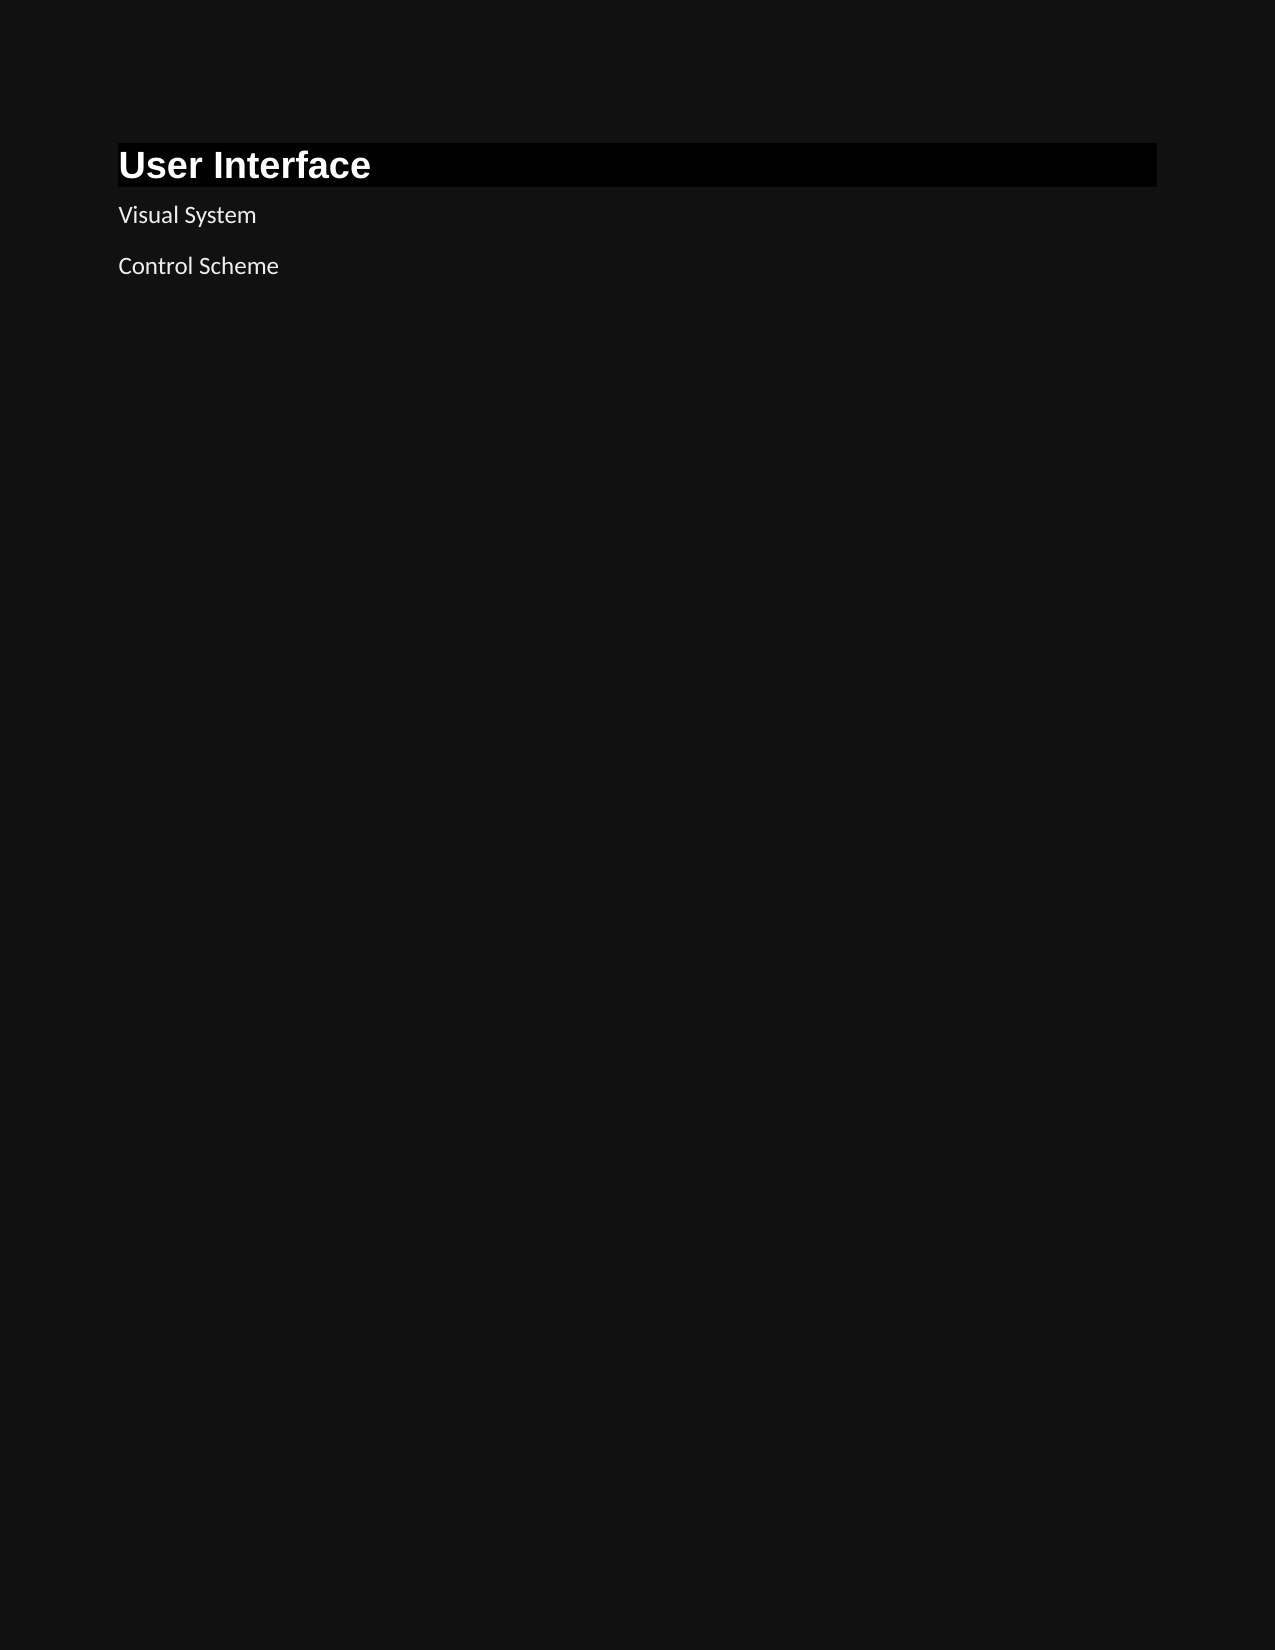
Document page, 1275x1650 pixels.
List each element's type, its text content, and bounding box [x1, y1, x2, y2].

subtitle User Interface [118, 143, 1157, 187]
text Control Scheme [118, 251, 1157, 281]
text Visual System [118, 199, 1157, 230]
